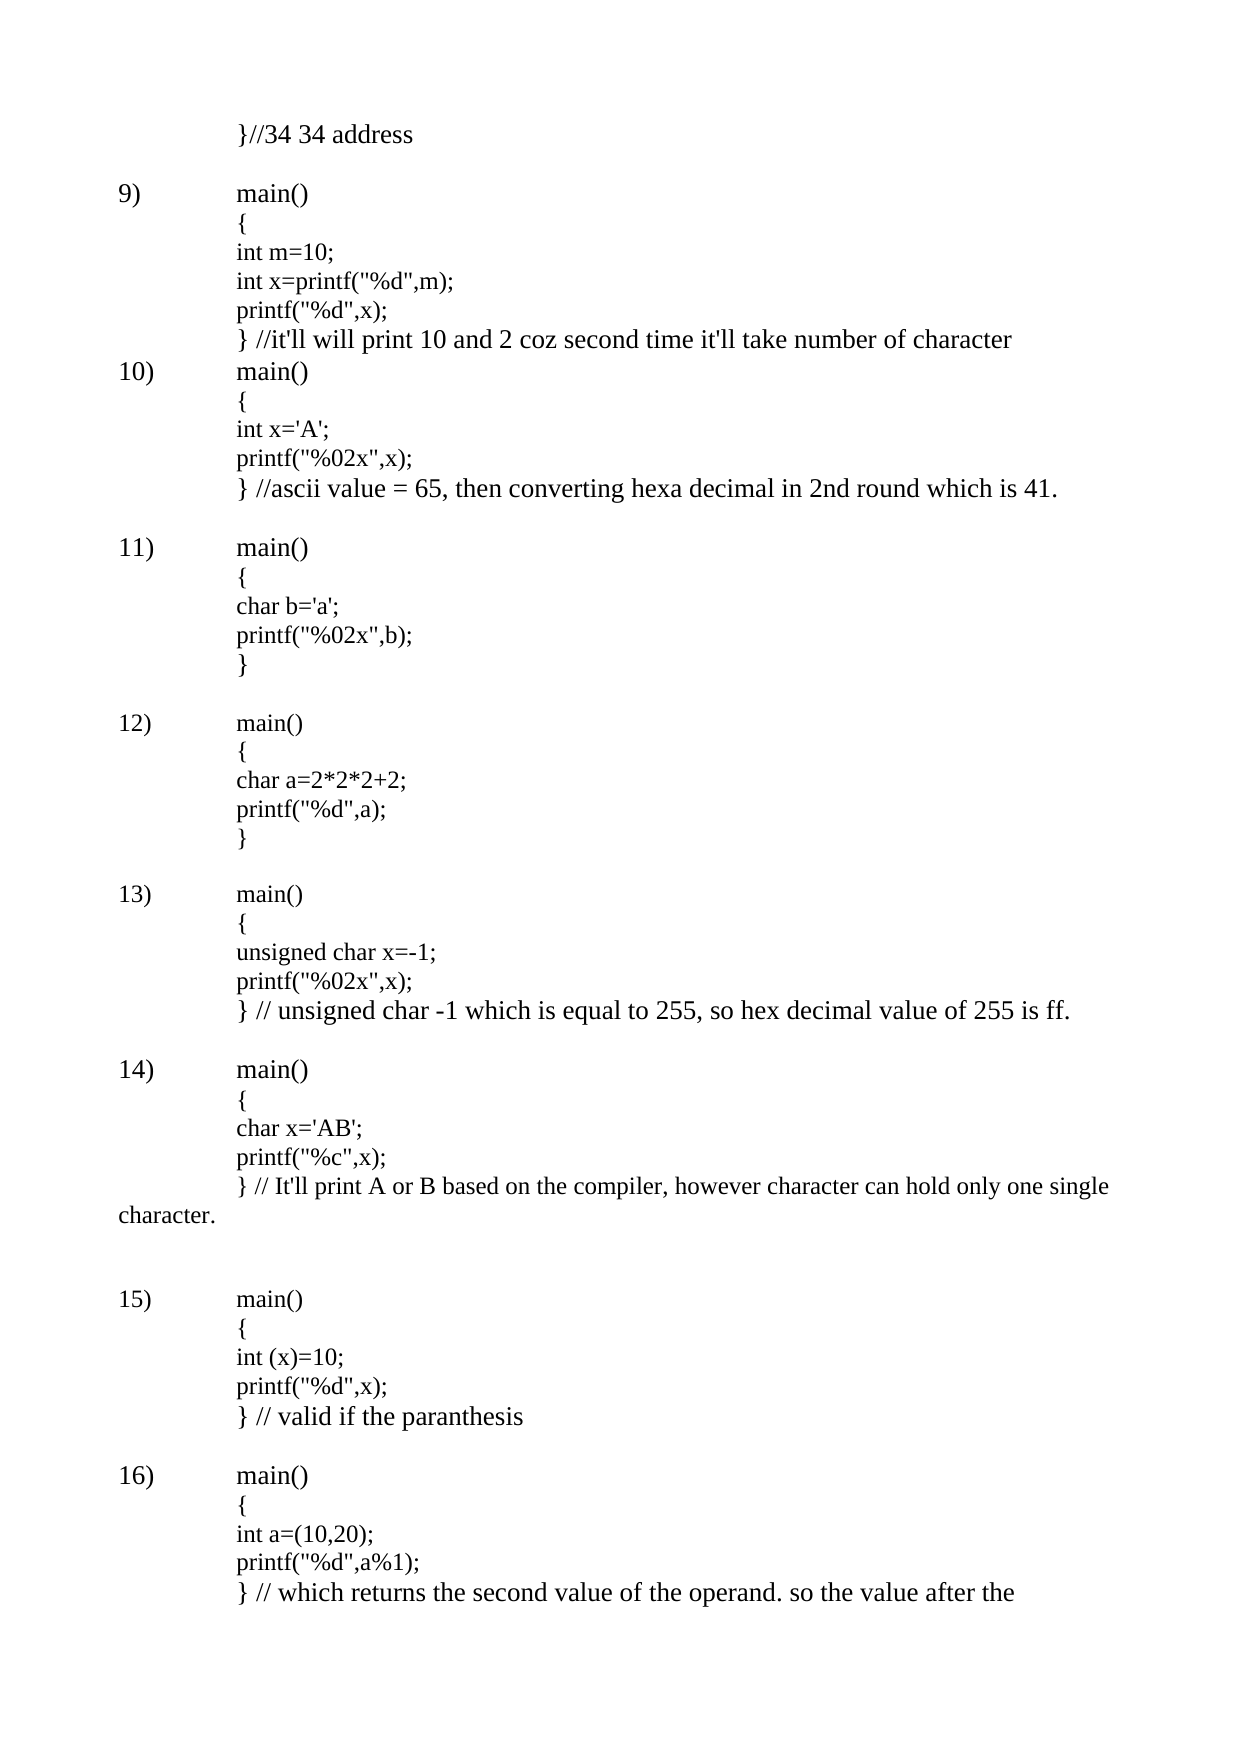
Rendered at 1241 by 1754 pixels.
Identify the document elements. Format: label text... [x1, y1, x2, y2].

text char a=2*2*2+2; [118, 765, 1122, 794]
text { [118, 562, 1122, 591]
text { [118, 908, 1122, 937]
text int x=printf("%d",m); [118, 266, 1122, 295]
text printf("%d",x); [118, 1371, 1122, 1399]
text 12) main() [118, 708, 1122, 736]
text 16) main() [118, 1459, 1122, 1490]
text printf("%d",a); [118, 794, 1122, 823]
text printf("%d",x); [118, 295, 1122, 323]
text } // valid if the paranthesis [118, 1399, 1122, 1431]
text } // which returns the second value of the operand. so the value after the [118, 1576, 1122, 1607]
text { [118, 208, 1122, 237]
text char x='AB'; [118, 1113, 1122, 1142]
text int x='A'; [118, 414, 1122, 443]
text } // It'll print A or B based on the compiler, however character can hold only one single character. [118, 1171, 1122, 1228]
text char b='a'; [118, 591, 1122, 620]
text }//34 34 address [118, 118, 1122, 149]
text 14) main() [118, 1054, 1122, 1085]
text { [118, 1313, 1122, 1342]
text } //ascii value = 65, then converting hexa decimal in 2nd round which is 41. [118, 472, 1122, 503]
text int a=(10,20); [118, 1519, 1122, 1547]
text unsigned char x=-1; [118, 937, 1122, 966]
text { [118, 386, 1122, 414]
text int (x)=10; [118, 1342, 1122, 1371]
text { [118, 1490, 1122, 1519]
text 11) main() [118, 531, 1122, 562]
text } // unsigned char -1 which is equal to 255, so hex decimal value of 255 is ff. [118, 994, 1122, 1026]
text printf("%d",a%1); [118, 1547, 1122, 1576]
text { [118, 1085, 1122, 1113]
text 10) main() [118, 354, 1122, 386]
text } //it'll will print 10 and 2 coz second time it'll take number of character [118, 323, 1122, 354]
text { [118, 736, 1122, 765]
text } [118, 648, 1122, 680]
text 9) main() [118, 177, 1122, 208]
text 13) main() [118, 879, 1122, 908]
text printf("%c",x); [118, 1142, 1122, 1171]
text } [118, 823, 1122, 851]
text int m=10; [118, 237, 1122, 266]
text printf("%02x",b); [118, 620, 1122, 648]
text 15) main() [118, 1284, 1122, 1313]
text printf("%02x",x); [118, 966, 1122, 994]
text printf("%02x",x); [118, 443, 1122, 472]
